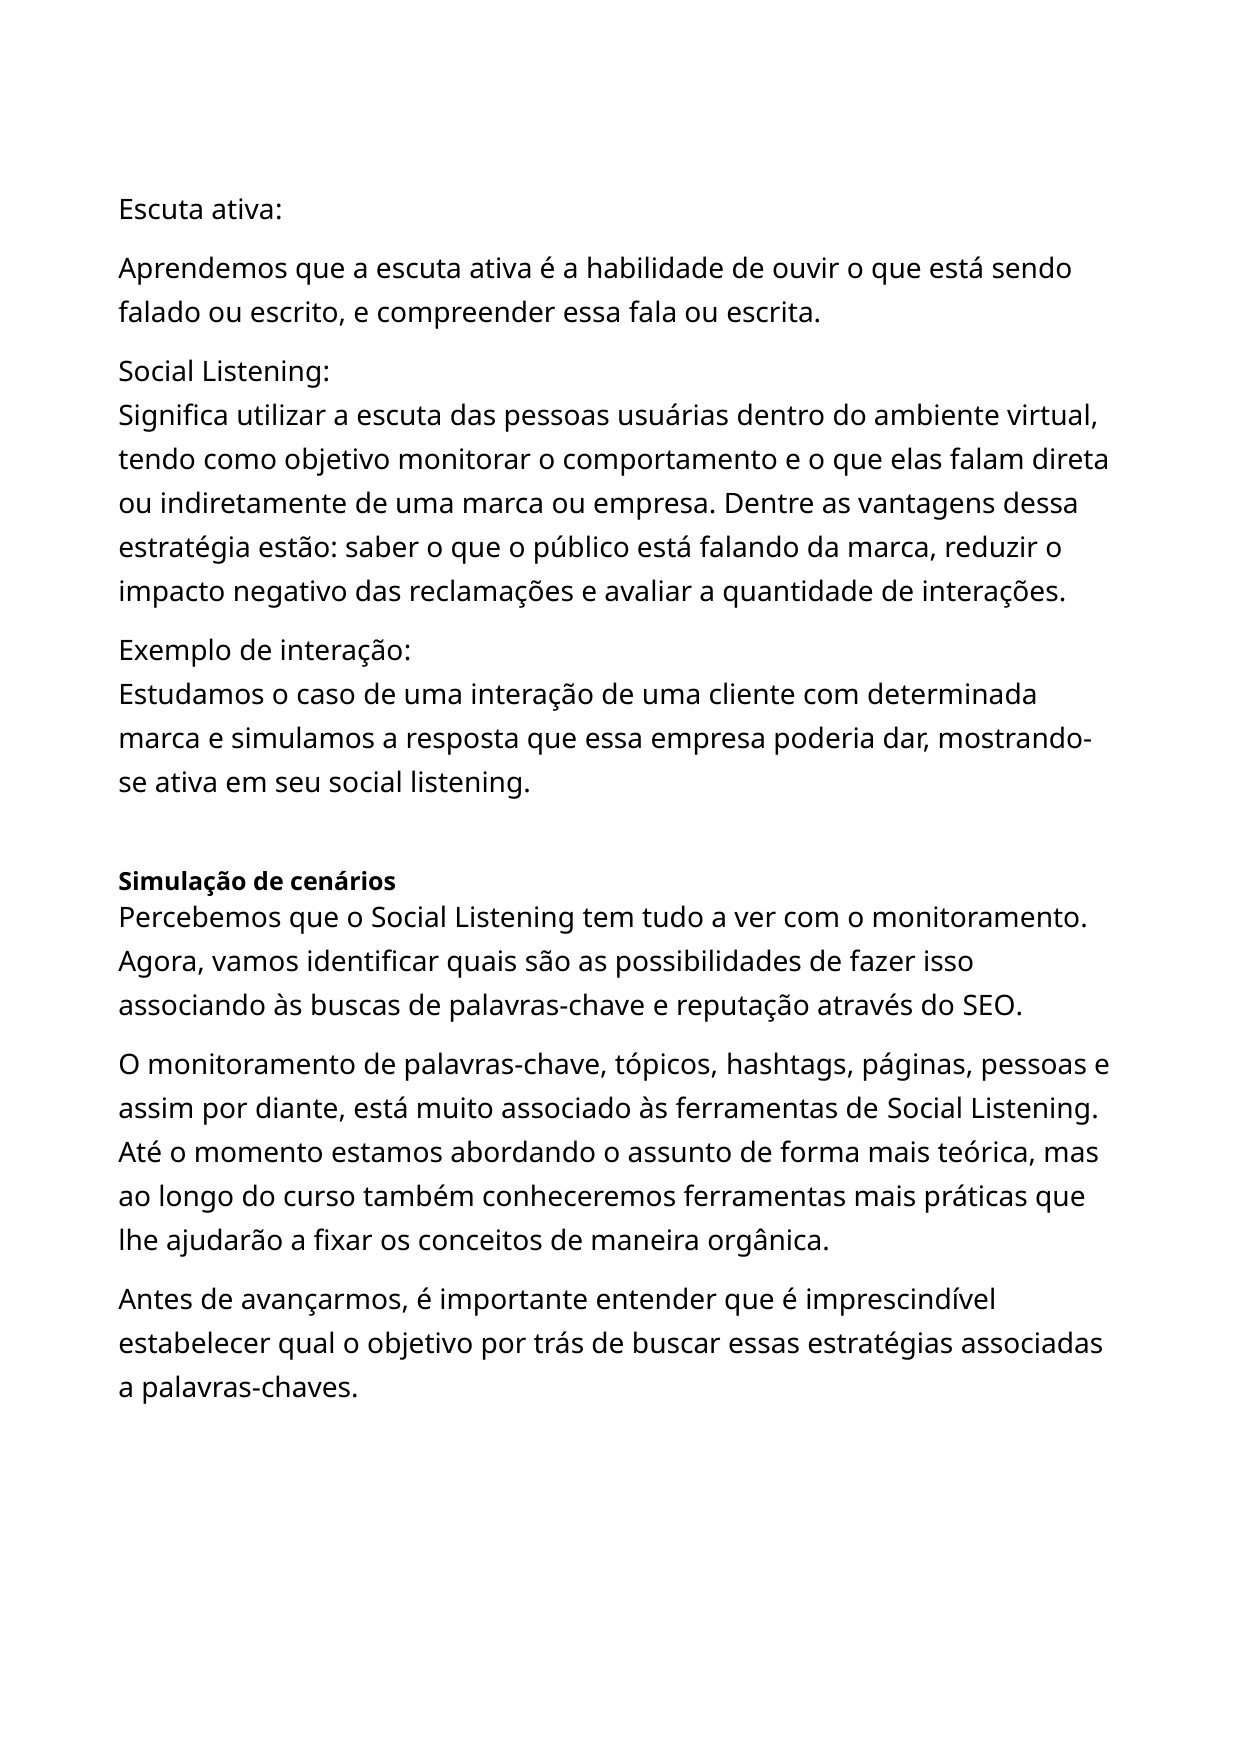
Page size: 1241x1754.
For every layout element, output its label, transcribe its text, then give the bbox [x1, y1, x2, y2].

text Escuta ativa: [118, 190, 1122, 228]
text Exemplo de interação: [118, 630, 1122, 668]
text Percebemos que o Social Listening tem tudo a ver com o monitoramento. Agora, vamos identificar quais são as possibilidades de fazer isso associando às buscas de palavras-chave e reputação através do SEO. [118, 897, 1122, 1024]
text Estudamos o caso de uma interação de uma cliente com determinada marca e simulamos a resposta que essa empresa poderia dar, mostrando-se ativa em seu social listening. [118, 674, 1122, 801]
text Significa utilizar a escuta das pessoas usuárias dentro do ambiente virtual, tendo como objetivo monitorar o comportamento e o que elas falam direta ou indiretamente de uma marca ou empresa. Dentre as vantagens dessa estratégia estão: saber o que o público está falando da marca, reduzir o impacto negativo das reclamações e avaliar a quantidade de interações. [118, 395, 1122, 610]
text Social Listening: [118, 351, 1122, 389]
text Antes de avançarmos, é importante entender que é imprescindível estabelecer qual o objetivo por trás de buscar essas estratégias associadas a palavras-chaves. [118, 1279, 1122, 1406]
text Simulação de cenários [118, 863, 1122, 897]
text Aprendemos que a escuta ativa é a habilidade de ouvir o que está sendo falado ou escrito, e compreender essa fala ou escrita. [118, 248, 1122, 331]
text O monitoramento de palavras-chave, tópicos, hashtags, páginas, pessoas e assim por diante, está muito associado às ferramentas de Social Listening. [118, 1044, 1122, 1127]
text Até o momento estamos abordando o assunto de forma mais teórica, mas ao longo do curso também conheceremos ferramentas mais práticas que lhe ajudarão a fixar os conceitos de maneira orgânica. [118, 1132, 1122, 1259]
